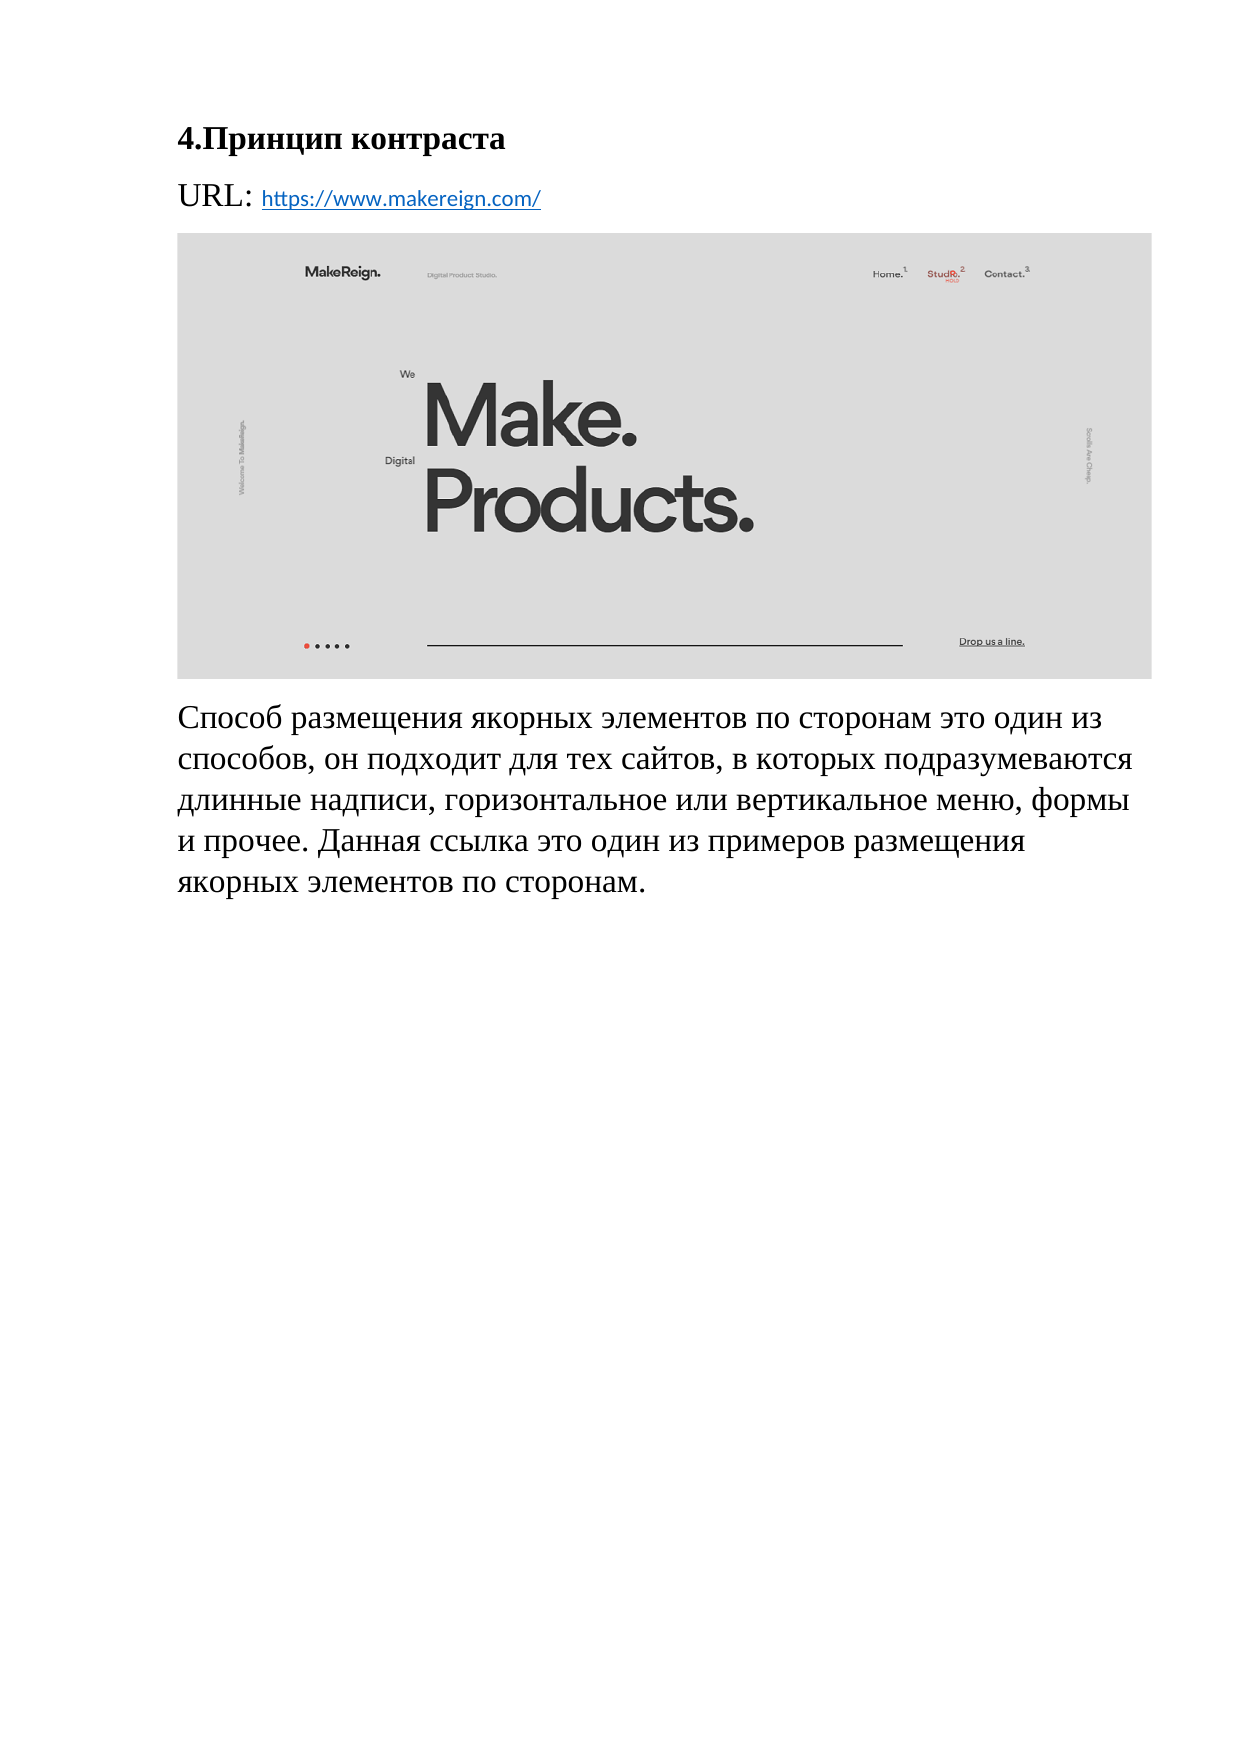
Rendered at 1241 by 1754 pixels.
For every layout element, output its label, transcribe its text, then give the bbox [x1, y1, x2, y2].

text Способ размещения якорных элементов по сторонам это один из способов, он подходит для тех сайтов, в которых подразумеваются длинные надписи, горизонтальное или вертикальное меню, формы и прочее. Данная ссылка это один из примеров размещения якорных элементов по сторонам. [177, 697, 1152, 899]
text URL: https://www.makereign.com/ [177, 176, 1152, 214]
picture [177, 233, 1152, 679]
text 4.Принцип контраста [177, 118, 1152, 156]
